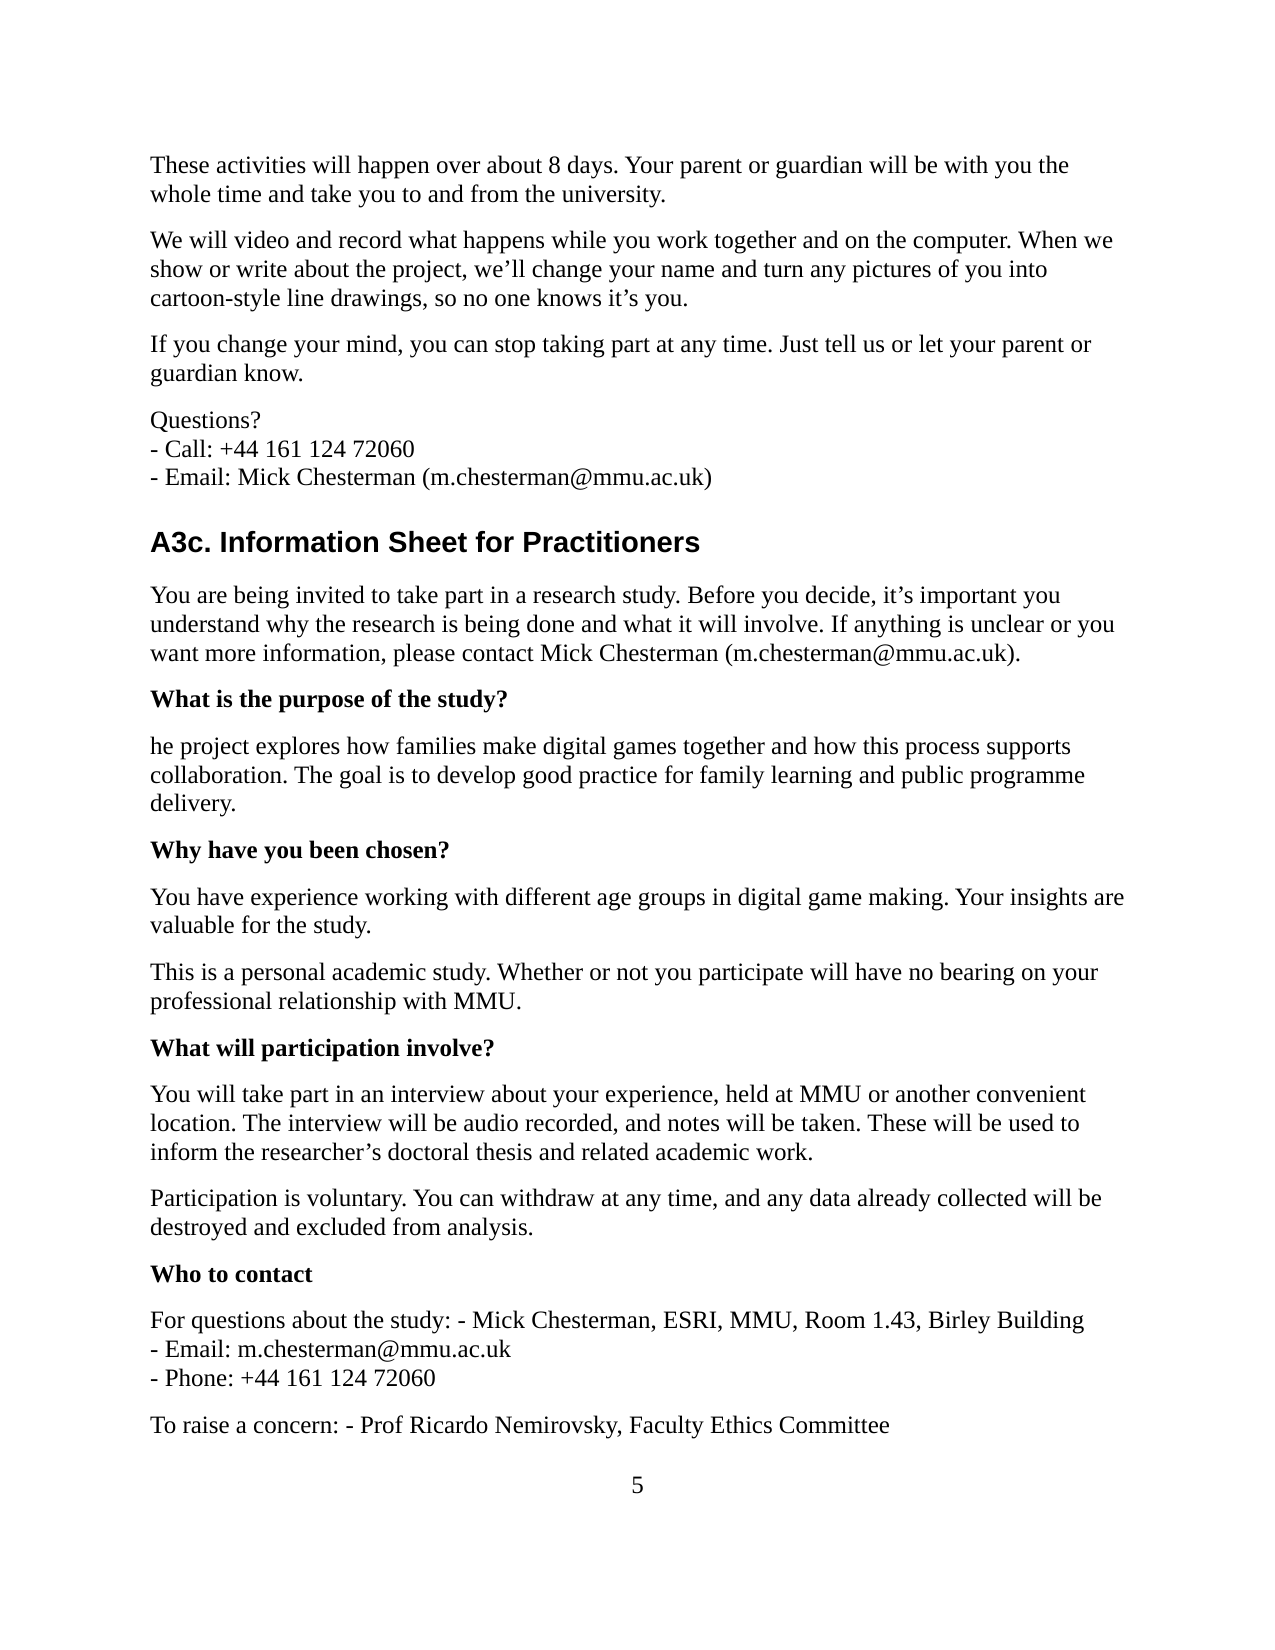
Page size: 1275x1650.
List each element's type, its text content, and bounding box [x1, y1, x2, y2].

text What is the purpose of the study? [150, 684, 1125, 713]
text You have experience working with different age groups in digital game making. Your insights are valuable for the study. [150, 882, 1125, 939]
text Participation is voluntary. You can withdraw at any time, and any data already collected will be destroyed and excluded from analysis. [150, 1183, 1125, 1241]
text Why have you been chosen? [150, 835, 1125, 864]
text To raise a concern: - Prof Ricardo Nemirovsky, Faculty Ethics Committee [150, 1410, 1125, 1438]
text We will video and record what happens while you work together and on the computer. When we show or write about the project, we’ll change your name and turn any pictures of you into cartoon-style line drawings, so no one knows it’s you. [150, 225, 1125, 312]
text This is a personal academic study. Whether or not you participate will have no bearing on your professional relationship with MMU. [150, 957, 1125, 1015]
text You are being invited to take part in a research study. Before you decide, it’s important you understand why the research is being done and what it will involve. If anything is unclear or you want more information, please contact Mick Chesterman (m.chesterman@mmu.ac.uk). [150, 580, 1125, 666]
text Who to contact [150, 1259, 1125, 1288]
subtitle A3c. Information Sheet for Practitioners [150, 525, 1125, 559]
text Questions? - Call: +44 161 124 72060 - Email: Mick Chesterman (m.chesterman@mmu.ac.uk) [150, 405, 1125, 491]
text You will take part in an interview about your experience, held at MMU or another convenient location. The interview will be audio recorded, and notes will be taken. These will be used to inform the researcher’s doctoral thesis and related academic work. [150, 1079, 1125, 1166]
text If you change your mind, you can stop taking part at any time. Just tell us or let your parent or guardian know. [150, 329, 1125, 387]
text For questions about the study: - Mick Chesterman, ESRI, MMU, Room 1.43, Birley Building - Email: m.chesterman@mmu.ac.uk - Phone: +44 161 124 72060 [150, 1306, 1125, 1392]
text These activities will happen over about 8 days. Your parent or guardian will be with you the whole time and take you to and from the university. [150, 150, 1125, 207]
text What will participation involve? [150, 1033, 1125, 1061]
text he project explores how families make digital games together and how this process supports collaboration. The goal is to develop good practice for family learning and public programme delivery. [150, 731, 1125, 817]
